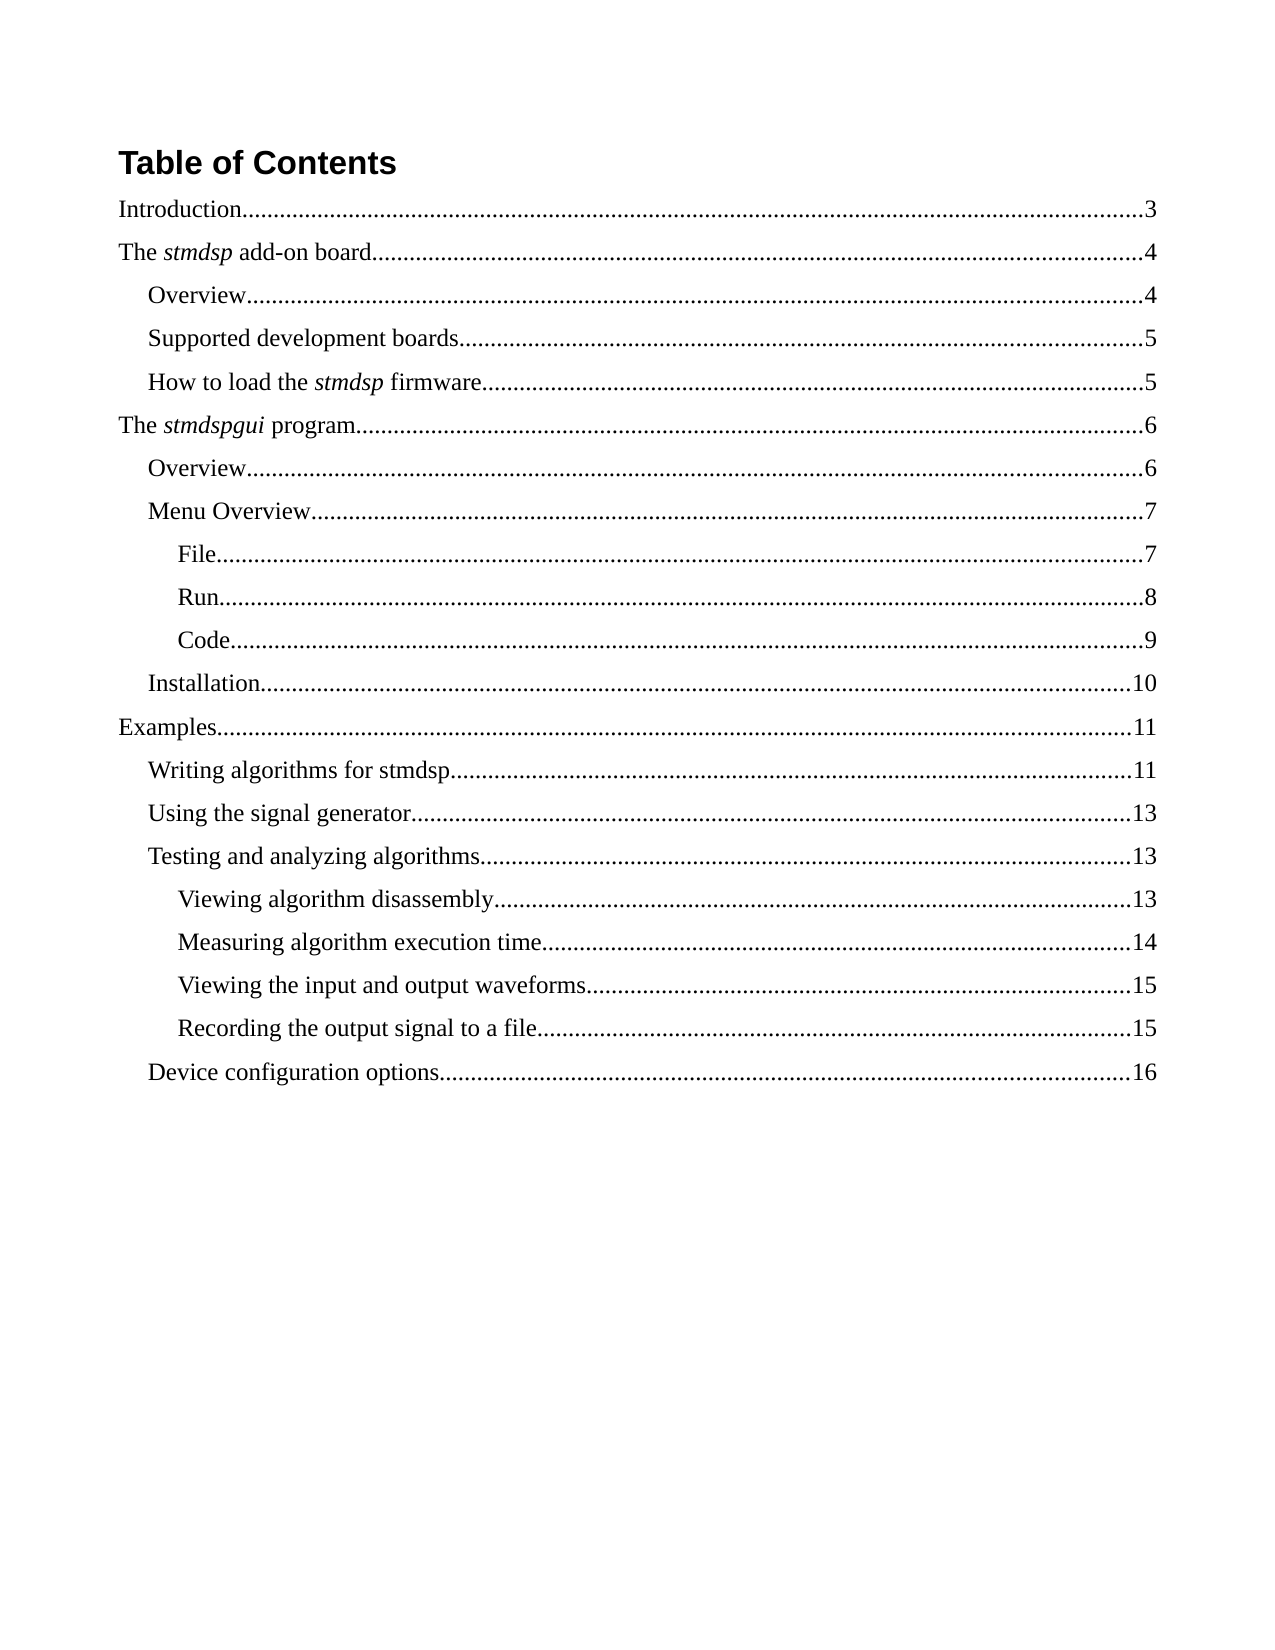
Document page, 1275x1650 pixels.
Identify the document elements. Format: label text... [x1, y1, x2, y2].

text File 7 [177, 539, 1157, 568]
text Run 8 [177, 582, 1157, 611]
text Testing and analyzing algorithms 13 [148, 841, 1157, 870]
text Menu Overview 7 [148, 496, 1157, 525]
text Overview 6 [148, 453, 1157, 482]
text Supported development boards 5 [148, 323, 1157, 352]
text The stmdsp add-on board 4 [118, 237, 1157, 266]
text Examples 11 [118, 712, 1157, 740]
text Measuring algorithm execution time 14 [177, 927, 1157, 956]
text Using the signal generator 13 [148, 798, 1157, 827]
text Viewing the input and output waveforms 15 [177, 970, 1157, 999]
subtitle Table of Contents [118, 143, 1157, 182]
text Introduction 3 [118, 194, 1157, 223]
text How to load the stmdsp firmware 5 [148, 367, 1157, 395]
text Code 9 [177, 625, 1157, 654]
text Writing algorithms for stmdsp 11 [148, 755, 1157, 783]
text Recording the output signal to a file 15 [177, 1013, 1157, 1042]
text Overview 4 [148, 280, 1157, 309]
text Viewing algorithm disassembly 13 [177, 884, 1157, 913]
text The stmdspgui program 6 [118, 410, 1157, 438]
text Device configuration options 16 [148, 1057, 1157, 1085]
text Installation 10 [148, 668, 1157, 697]
